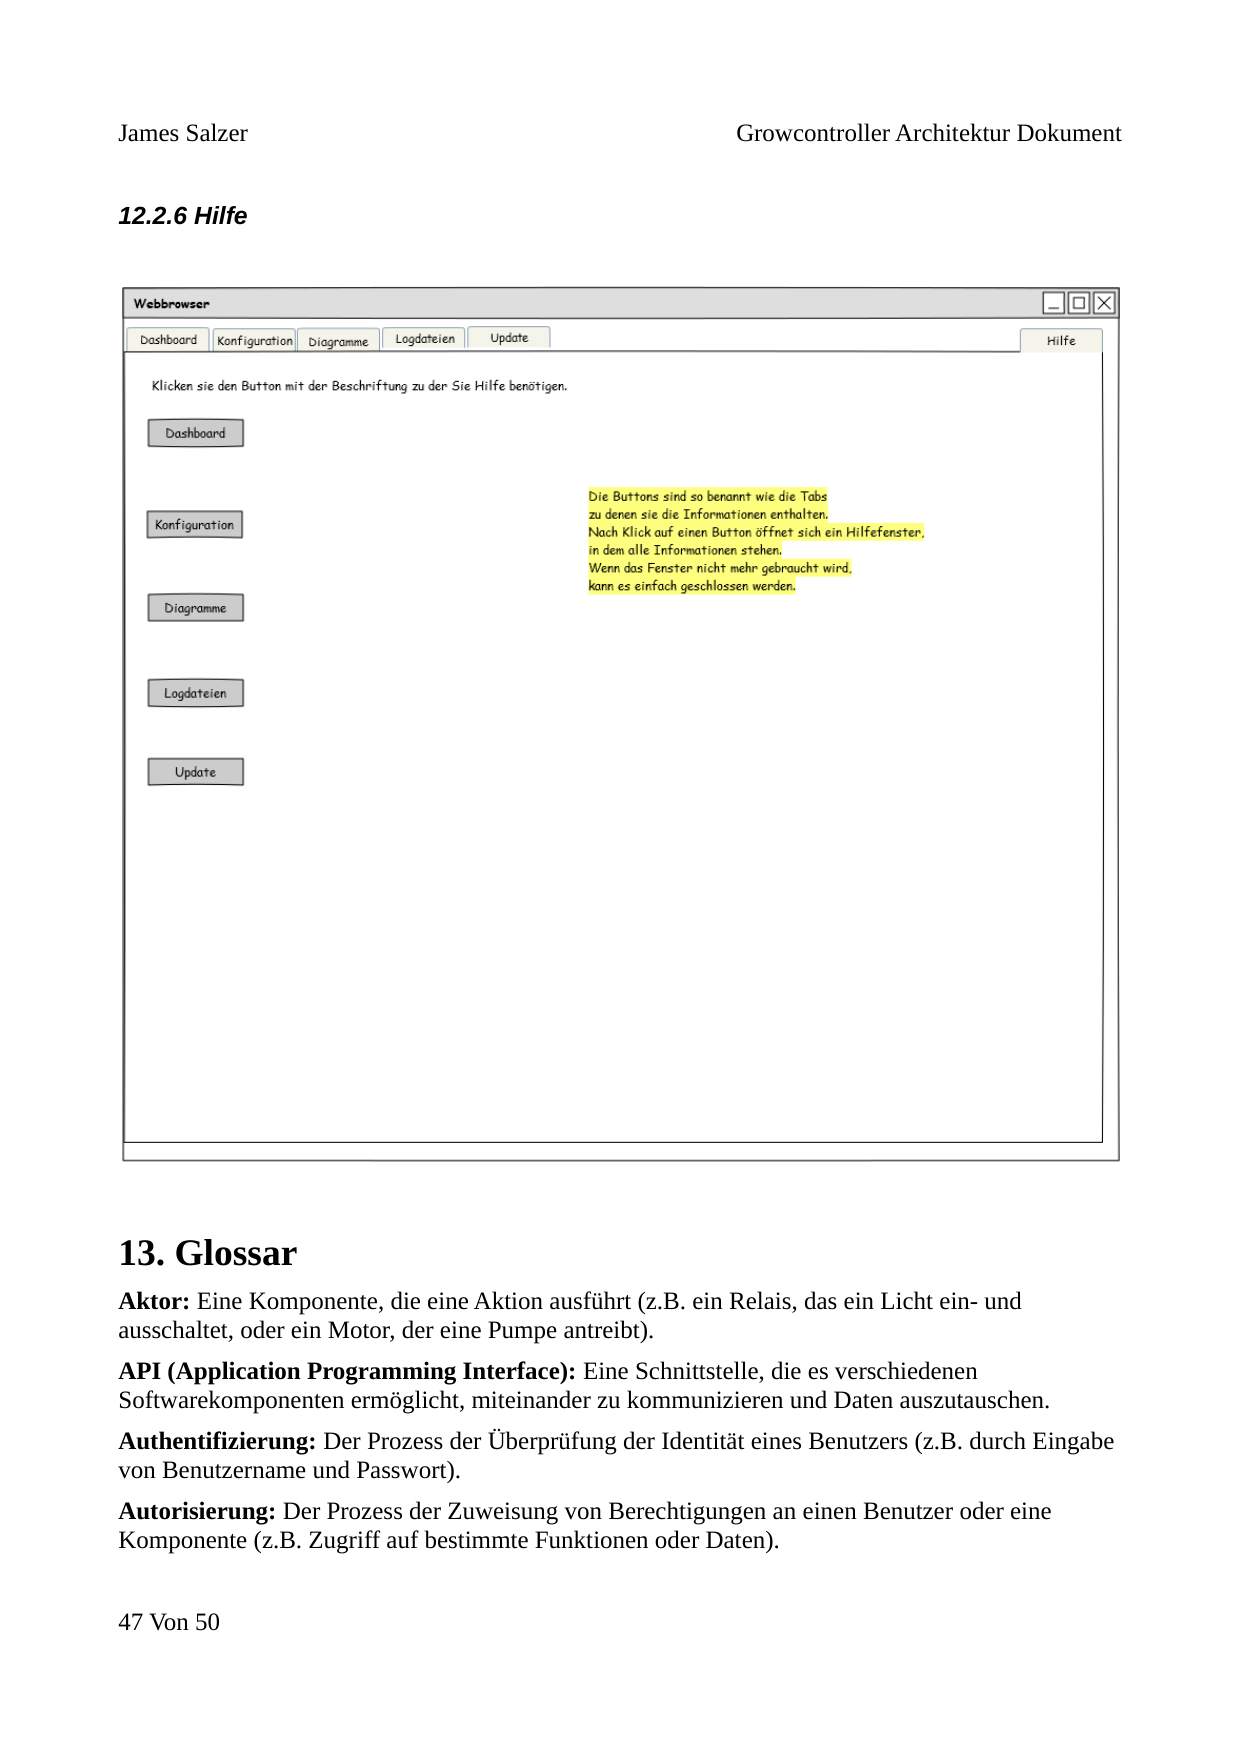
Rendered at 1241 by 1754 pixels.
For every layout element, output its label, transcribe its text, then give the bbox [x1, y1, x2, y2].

picture [118, 283, 1123, 1165]
text API (Application Programming Interface): Eine Schnittstelle, die es verschiedenen Softwarekomponenten ermöglicht, miteinander zu kommunizieren und Daten auszutauschen. [118, 1356, 1122, 1414]
subtitle 12.2.6 Hilfe [118, 201, 1122, 230]
text Authentifizierung: Der Prozess der Überprüfung der Identität eines Benutzers (z.B. durch Eingabe von Benutzername und Passwort). [118, 1426, 1122, 1484]
subtitle 13. Glossar [118, 1231, 1122, 1274]
text Aktor: Eine Komponente, die eine Aktion ausführt (z.B. ein Relais, das ein Licht ein- und ausschaltet, oder ein Motor, der eine Pumpe antreibt). [118, 1286, 1122, 1344]
text Autorisierung: Der Prozess der Zuweisung von Berechtigungen an einen Benutzer oder eine Komponente (z.B. Zugriff auf bestimmte Funktionen oder Daten). [118, 1496, 1122, 1554]
